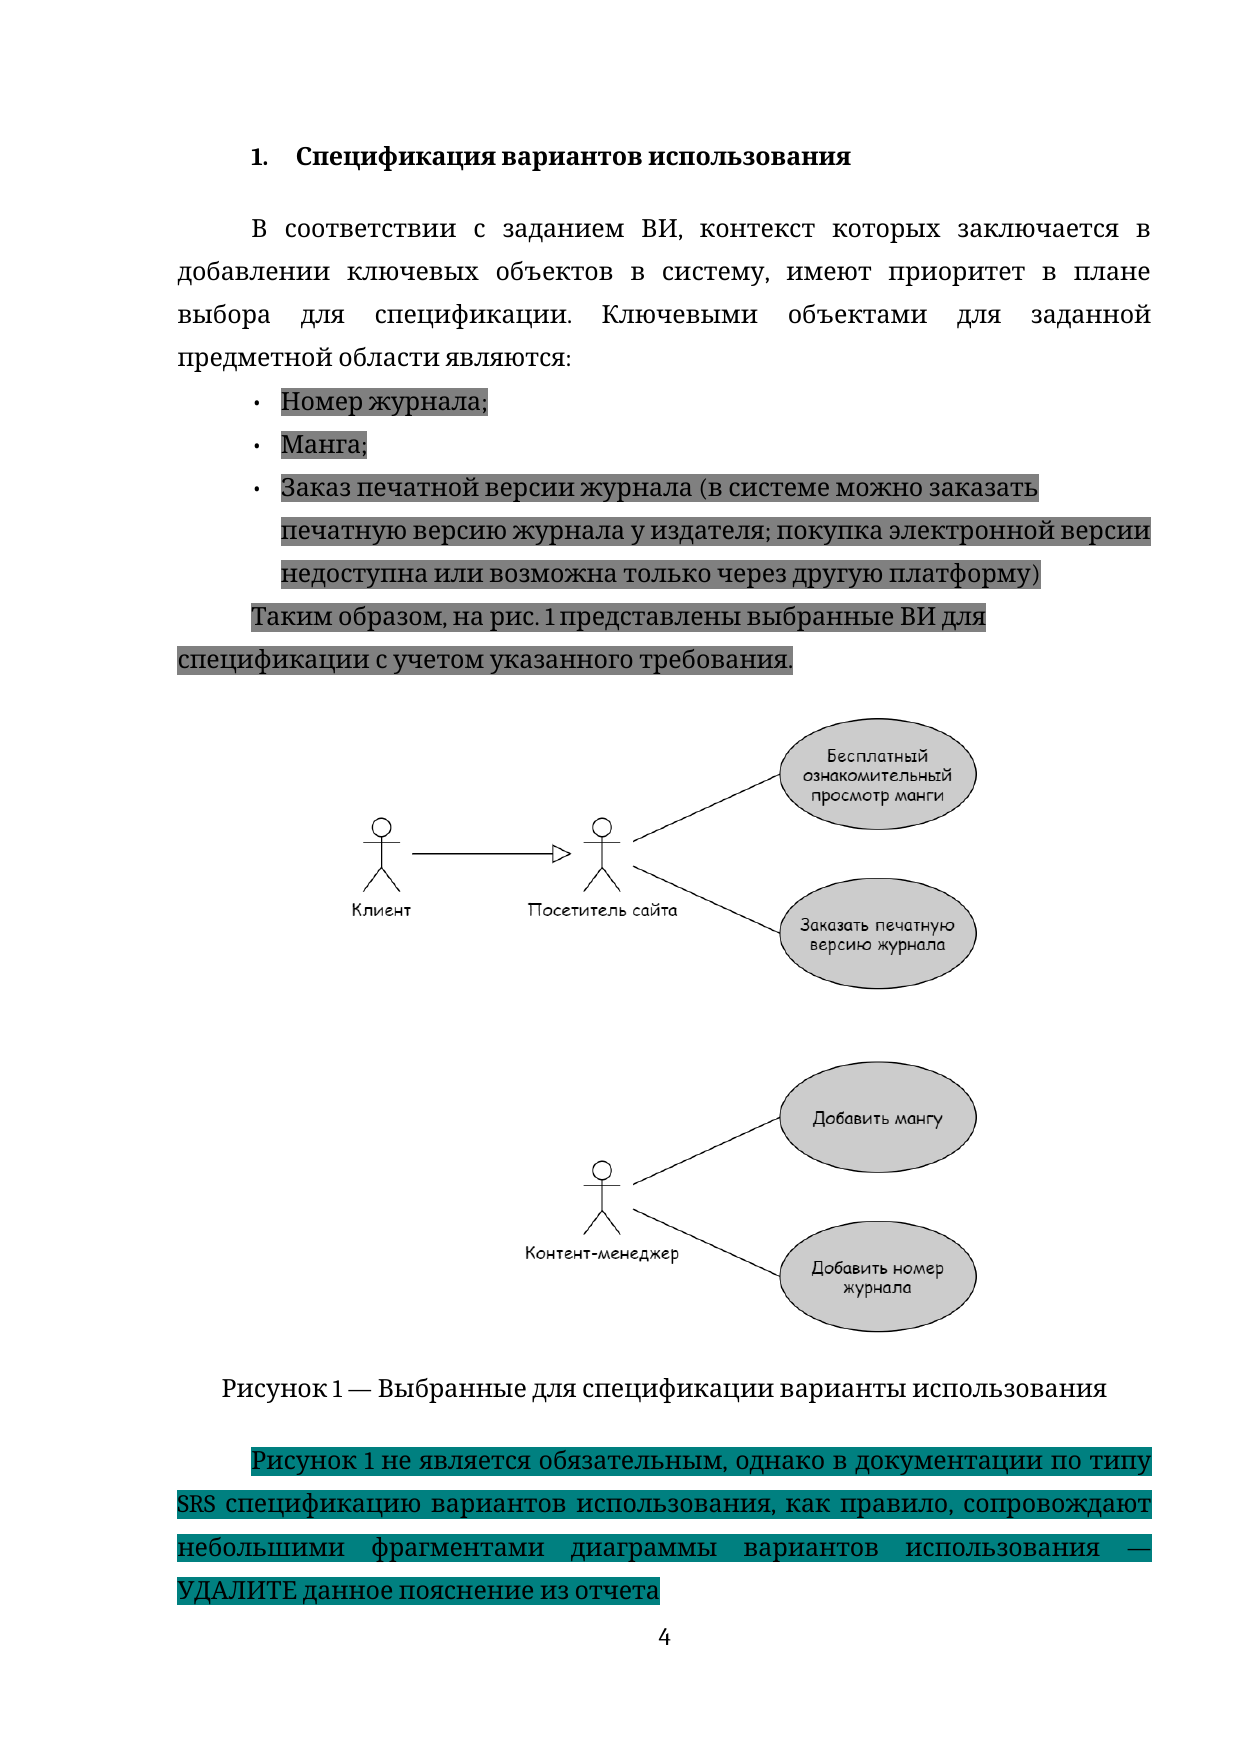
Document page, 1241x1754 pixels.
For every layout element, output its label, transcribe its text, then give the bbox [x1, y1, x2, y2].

picture [351, 718, 978, 1333]
text В соответствии с заданием ВИ, контекст которых заключается в добавлении ключевых объектов в систему, имеют приоритет в плане выбора для спецификации. Ключевыми объектами для заданной предметной области являются: [177, 215, 1152, 373]
text Таким образом, на рис. 1 представлены выбранные ВИ для спецификации с учетом указанного требования. [177, 603, 1152, 675]
list Номер журнала; [251, 387, 1152, 416]
text Рисунок 1 — Выбранные для спецификации варианты использования [177, 1375, 1152, 1404]
text Рисунок 1 не является обязательным, однако в документации по типу SRS спецификацию вариантов использования, как правило, сопровождают небольшими фрагментами диаграммы вариантов использования — УДАЛИТЕ данное пояснение из отчета [177, 1447, 1152, 1605]
list Заказ печатной версии журнала (в системе можно заказать печатную версию журнала у издателя; покупка электронной версии недоступна или возможна только через другую платформу) [251, 474, 1152, 589]
list Манга; [251, 431, 1152, 459]
list Спецификация вариантов использования [251, 143, 1152, 172]
